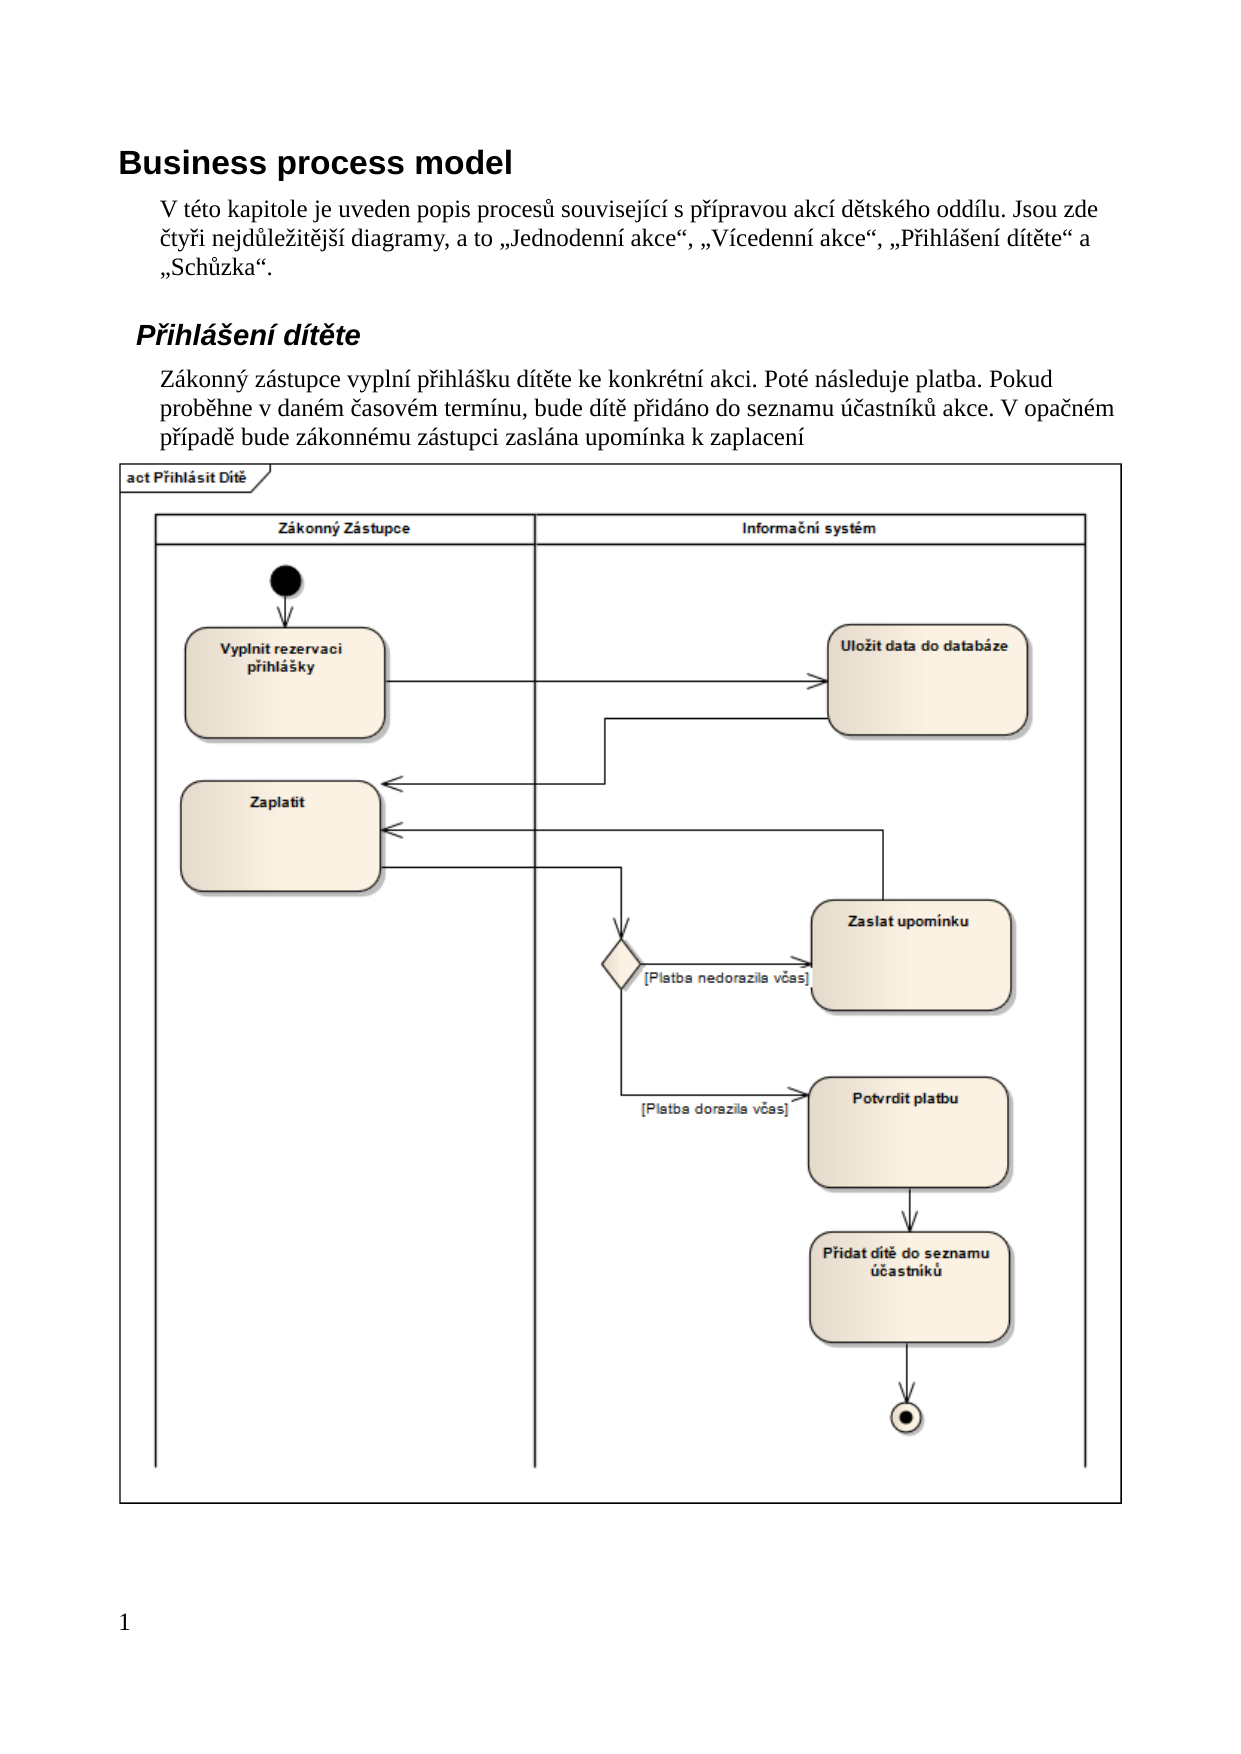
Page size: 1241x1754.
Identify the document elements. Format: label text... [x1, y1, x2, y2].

subtitle Business process model [118, 143, 1122, 182]
picture [118, 462, 1122, 1504]
subtitle Přihlášení dítěte [136, 318, 1122, 352]
text Zákonný zástupce vyplní přihlášku dítěte ke konkrétní akci. Poté následuje platba. Pokud proběhne v daném časovém termínu, bude dítě přidáno do seznamu účastníků akce. V opačném případě bude zákonnému zástupci zaslána upomínka k zaplacení [159, 364, 1122, 450]
text V této kapitole je uveden popis procesů související s přípravou akcí dětského oddílu. Jsou zde čtyři nejdůležitější diagramy, a to „Jednodenní akce“, „Vícedenní akce“, „Přihlášení dítěte“ a „Schůzka“. [159, 194, 1122, 281]
